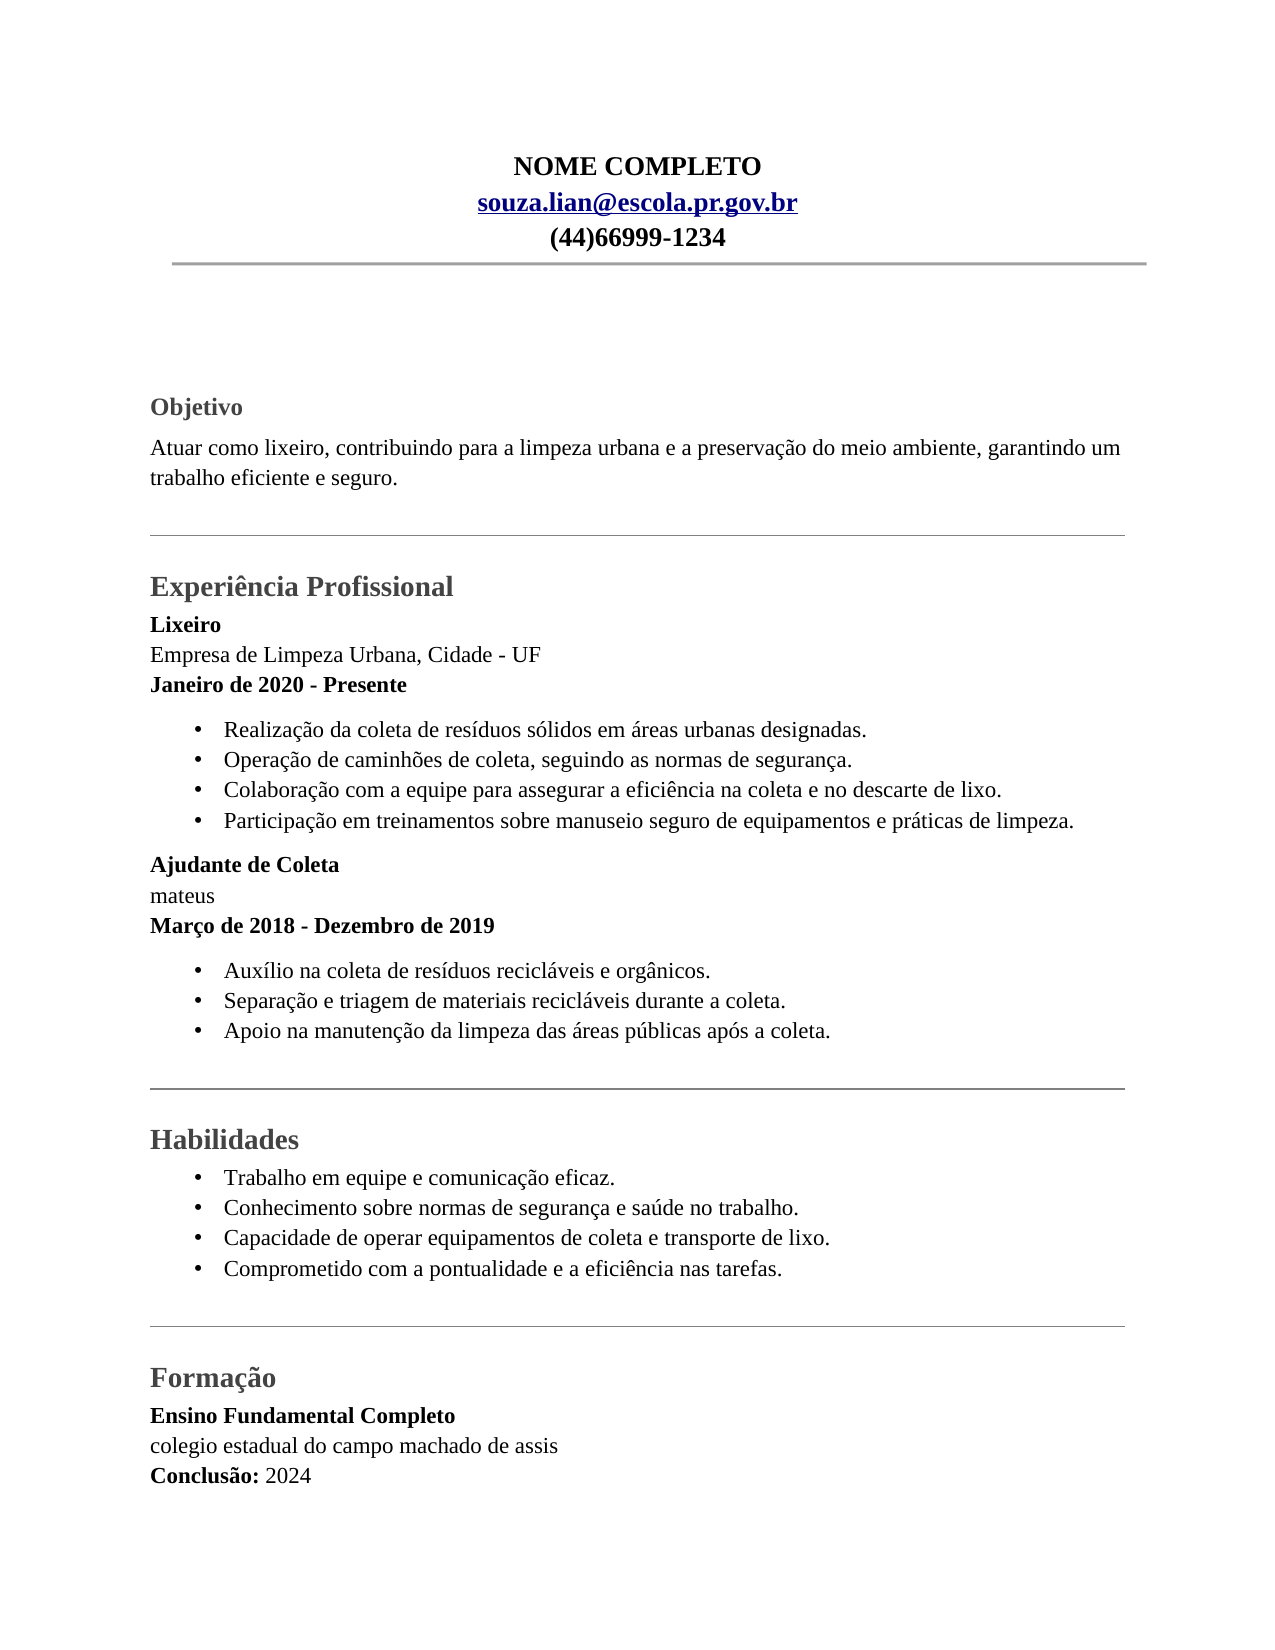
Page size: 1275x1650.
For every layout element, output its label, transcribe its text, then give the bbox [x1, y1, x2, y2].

text souza.lian@escola.pr.gov.br [150, 186, 1125, 217]
subtitle Habilidades [150, 1122, 1125, 1156]
list Auxílio na coleta de resíduos recicláveis e orgânicos. [194, 957, 1125, 983]
subtitle Objetivo [150, 392, 1125, 421]
subtitle Experiência Profissional [150, 569, 1125, 602]
list Apoio na manutenção da limpeza das áreas públicas após a coleta. [194, 1017, 1125, 1043]
list Separação e triagem de materiais recicláveis durante a coleta. [194, 987, 1125, 1013]
list Participação em treinamentos sobre manuseio seguro de equipamentos e práticas de limpeza. [194, 807, 1125, 833]
text Ajudante de Coleta mateus Março de 2018 - Dezembro de 2019 [150, 851, 1125, 938]
text NOME COMPLETO [150, 150, 1125, 181]
list Operação de caminhões de coleta, seguindo as normas de segurança. [194, 746, 1125, 773]
list Colaboração com a equipe para assegurar a eficiência na coleta e no descarte de lixo. [194, 776, 1125, 803]
list Realização da coleta de resíduos sólidos em áreas urbanas designadas. [194, 716, 1125, 742]
text Atuar como lixeiro, contribuindo para a limpeza urbana e a preservação do meio ambiente, garantindo um trabalho eficiente e seguro. [150, 434, 1125, 490]
list Conhecimento sobre normas de segurança e saúde no trabalho. [194, 1194, 1125, 1221]
text (44)66999-1234 [150, 221, 1125, 253]
text Ensino Fundamental Completo colegio estadual do campo machado de assis Conclusão: 2024 [150, 1402, 1125, 1488]
subtitle Formação [150, 1360, 1125, 1393]
list Trabalho em equipe e comunicação eficaz. [194, 1164, 1125, 1190]
list Capacidade de operar equipamentos de coleta e transporte de lixo. [194, 1224, 1125, 1251]
text Lixeiro Empresa de Limpeza Urbana, Cidade - UF Janeiro de 2020 - Presente [150, 611, 1125, 698]
list Comprometido com a pontualidade e a eficiência nas tarefas. [194, 1255, 1125, 1281]
